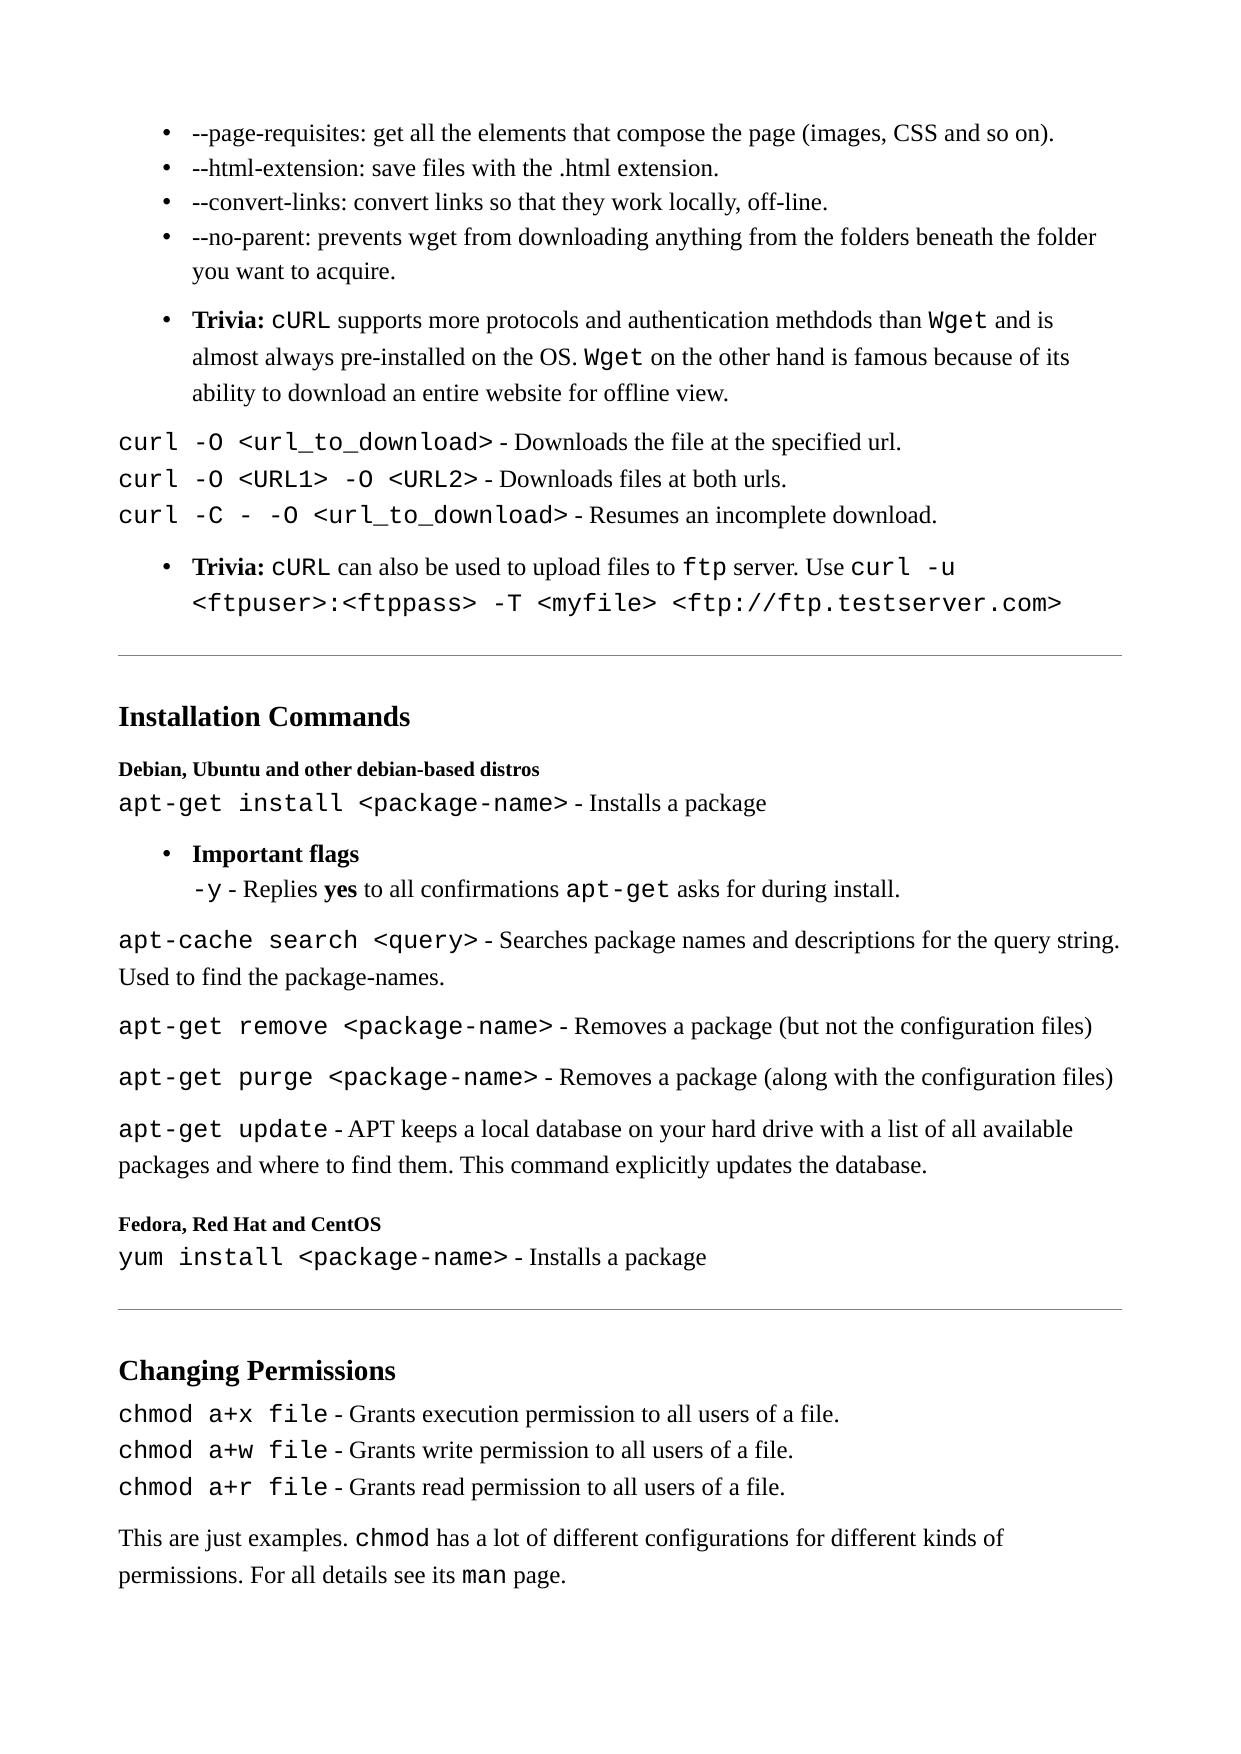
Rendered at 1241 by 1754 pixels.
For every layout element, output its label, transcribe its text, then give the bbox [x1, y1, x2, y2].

text This are just examples. chmod has a lot of different configurations for different kinds of permissions. For all details see its man page. [118, 1523, 1122, 1591]
text apt-get update - APT keeps a local database on your hard drive with a list of all available packages and where to find them. This command explicitly updates the database. [118, 1114, 1122, 1179]
list Trivia: cURL can also be used to upload files to ftp server. Use curl -u <ftpuser>:<ftppass> -T <myfile> <ftp://ftp.testserver.com> [162, 552, 1122, 619]
text apt-cache search <query> - Searches package names and descriptions for the query string. Used to find the package-names. [118, 925, 1122, 991]
list --convert-links: convert links so that they work locally, off-line. [162, 187, 1122, 216]
list Trivia: cURL supports more protocols and authentication methdods than Wget and is almost always pre-installed on the OS. Wget on the other hand is famous because of its ability to download an entire website for offline view. [162, 305, 1122, 407]
list Important flags -y - Replies yes to all confirmations apt-get asks for during install. [162, 839, 1122, 904]
text yum install <package-name> - Installs a package [118, 1242, 1122, 1273]
subtitle Debian, Ubuntu and other debian-based distros [118, 757, 1122, 781]
subtitle Changing Permissions [118, 1353, 1122, 1386]
text apt-get install <package-name> - Installs a package [118, 788, 1122, 818]
list --no-parent: prevents wget from downloading anything from the folders beneath the folder you want to acquire. [162, 222, 1122, 285]
text chmod a+x file - Grants execution permission to all users of a file. chmod a+w file - Grants write permission to all users of a file. chmod a+r file - Grants read permission to all users of a file. [118, 1399, 1122, 1503]
list --html-extension: save files with the .html extension. [162, 153, 1122, 181]
text apt-get remove <package-name> - Removes a package (but not the configuration files) [118, 1011, 1122, 1042]
list --page-requisites: get all the elements that compose the page (images, CSS and so on). [162, 118, 1122, 147]
subtitle Fedora, Red Hat and CentOS [118, 1212, 1122, 1236]
text apt-get purge <package-name> - Removes a package (along with the configuration files) [118, 1062, 1122, 1093]
subtitle Installation Commands [118, 699, 1122, 732]
text curl -O <url_to_download> - Downloads the file at the specified url. curl -O <URL1> -O <URL2> - Downloads files at both urls. curl -C - -O <url_to_download> - Resumes an incomplete download. [118, 427, 1122, 531]
